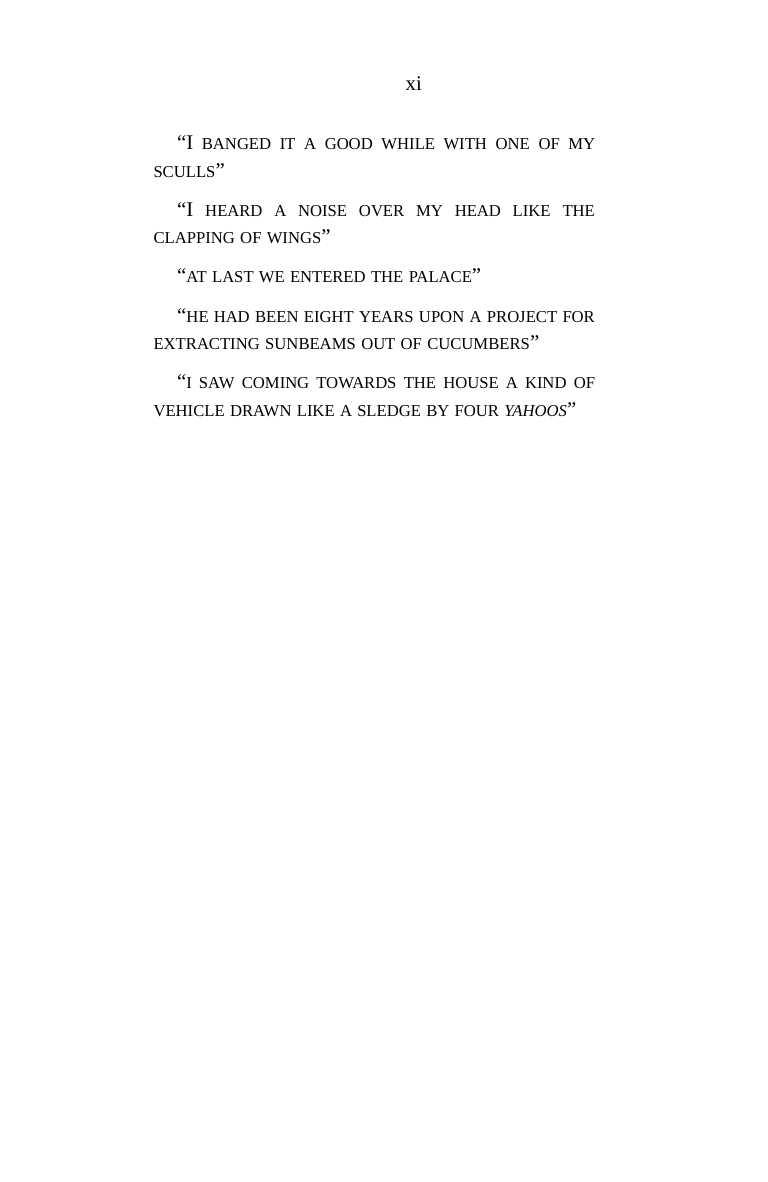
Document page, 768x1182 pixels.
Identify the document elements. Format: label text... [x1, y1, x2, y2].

table_cell “he had been eight years upon a project for extracting sunbeams out of cucumbers” [148, 297, 601, 363]
table_cell [601, 124, 679, 191]
table_cell [601, 297, 679, 363]
table_cell “i saw coming towards the house a kind of vehicle drawn like a sledge by four yahoos” [148, 364, 601, 430]
table_cell [601, 364, 679, 430]
table_cell “at last we entered the palace” [148, 258, 601, 297]
table_cell “I heard a noise over my head like the clapping of wings” [148, 191, 601, 258]
table_cell “I banged it a good while with one of my sculls” [148, 124, 601, 191]
table_cell [601, 258, 679, 297]
table_cell [601, 191, 679, 258]
